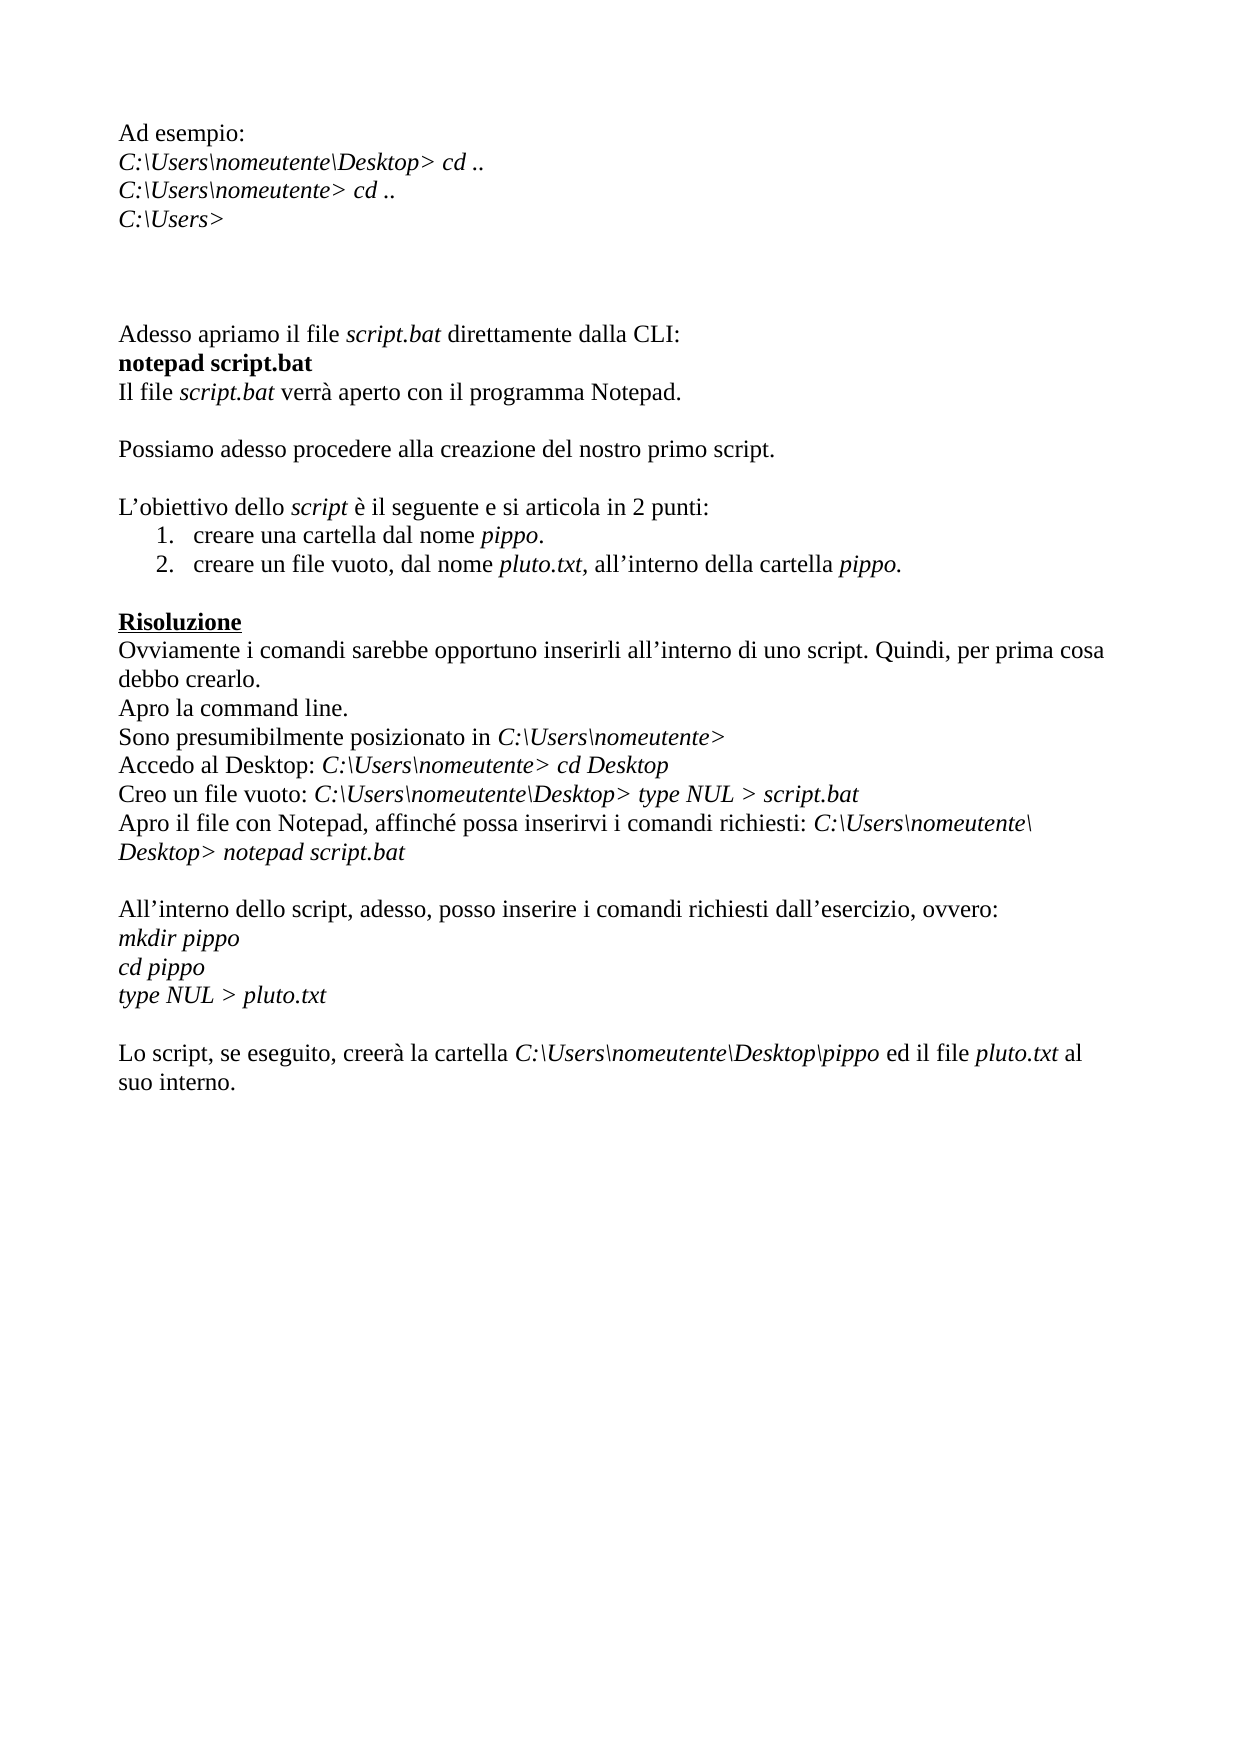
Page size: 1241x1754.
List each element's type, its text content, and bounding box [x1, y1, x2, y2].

text notepad script.bat [118, 348, 1122, 377]
text C:\Users\nomeutente> cd .. [118, 176, 1122, 204]
text Il file script.bat verrà aperto con il programma Notepad. [118, 377, 1122, 406]
text Apro la command line. [118, 693, 1122, 722]
text L’obiettivo dello script è il seguente e si articola in 2 punti: [118, 492, 1122, 521]
text Sono presumibilmente posizionato in C:\Users\nomeutente> [118, 722, 1122, 751]
text Risoluzione [118, 607, 1122, 636]
text Ad esempio: [118, 118, 1122, 147]
text cd pippo [118, 952, 1122, 981]
text Ovviamente i comandi sarebbe opportuno inserirli all’interno di uno script. Quindi, per prima cosa debbo crearlo. [118, 636, 1122, 693]
text Creo un file vuoto: C:\Users\nomeutente\Desktop> type NUL > script.bat [118, 779, 1122, 808]
text Accedo al Desktop: C:\Users\nomeutente> cd Desktop [118, 751, 1122, 779]
text Adesso apriamo il file script.bat direttamente dalla CLI: [118, 319, 1122, 348]
text C:\Users\nomeutente\Desktop> cd .. [118, 147, 1122, 176]
list creare un file vuoto, dal nome pluto.txt, all’interno della cartella pippo. [156, 549, 1122, 578]
text Lo script, se eseguito, creerà la cartella C:\Users\nomeutente\Desktop\pippo ed il file pluto.txt al suo interno. [118, 1038, 1122, 1096]
text mkdir pippo [118, 923, 1122, 952]
text Apro il file con Notepad, affinché possa inserirvi i comandi richiesti: C:\Users\nomeutente\Desktop> notepad script.bat [118, 808, 1122, 866]
text type NUL > pluto.txt [118, 981, 1122, 1009]
text All’interno dello script, adesso, posso inserire i comandi richiesti dall’esercizio, ovvero: [118, 894, 1122, 923]
text Possiamo adesso procedere alla creazione del nostro primo script. [118, 434, 1122, 463]
text C:\Users> [118, 204, 1122, 233]
list creare una cartella dal nome pippo. [156, 521, 1122, 549]
